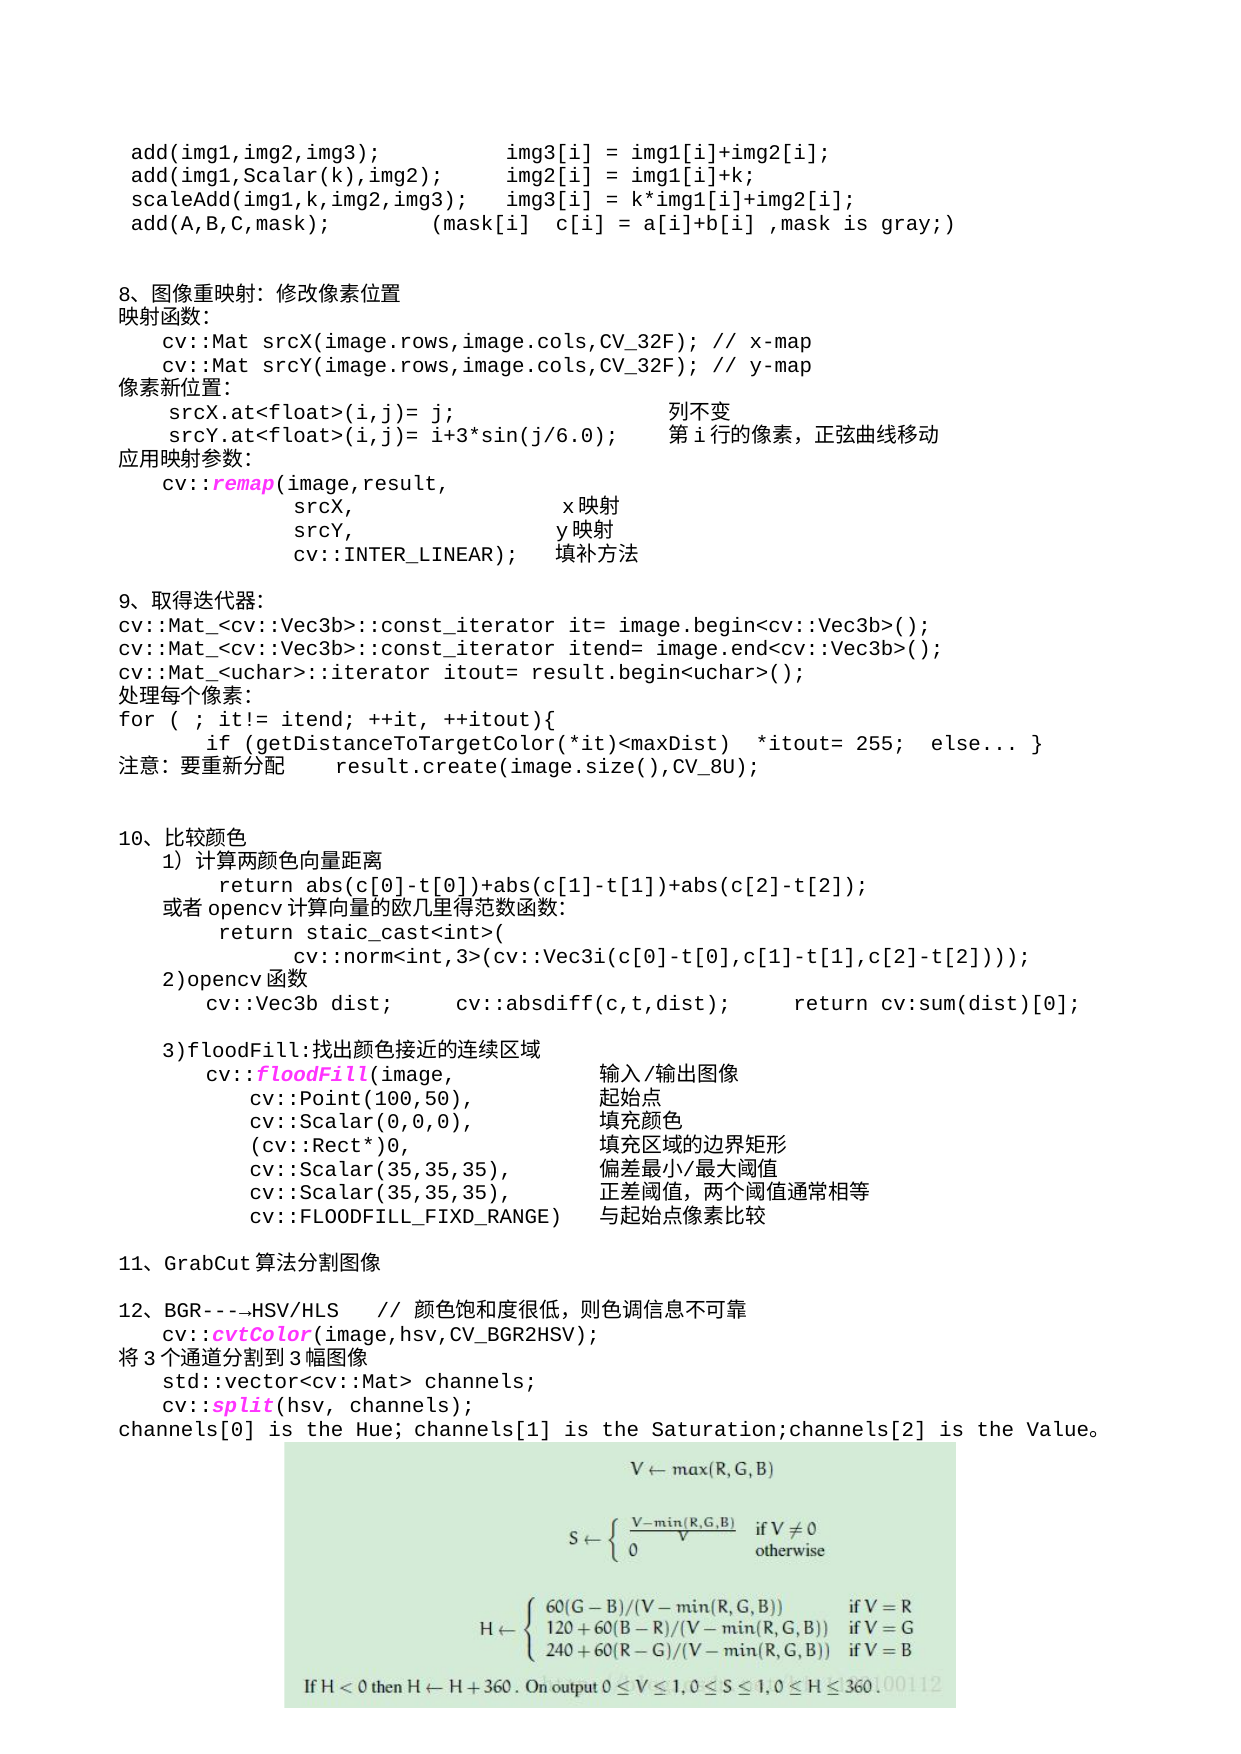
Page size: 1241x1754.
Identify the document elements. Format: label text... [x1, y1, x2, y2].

text 1）计算两颜色向量距离 [118, 851, 1122, 875]
text cv::remap(image,result, [118, 473, 1122, 496]
text cv::Scalar(35,35,35), 正差阈值，两个阈值通常相等 [118, 1182, 1122, 1206]
text cv::FLOODFILL_FIXD_RANGE) 与起始点像素比较 [118, 1206, 1122, 1229]
text return abs(c[0]-t[0])+abs(c[1]-t[1])+abs(c[2]-t[2]); [118, 875, 1122, 898]
text cv::Mat_<cv::Vec3b>::const_iterator it= image.begin<cv::Vec3b>(); [118, 615, 1122, 638]
picture [284, 1442, 956, 1708]
text std::vector<cv::Mat> channels; [118, 1371, 1122, 1395]
text cv::Point(100,50), 起始点 [118, 1088, 1122, 1111]
text srcY, y映射 [118, 520, 1122, 544]
text return staic_cast<int>( [118, 922, 1122, 946]
text cv::split(hsv, channels); [118, 1395, 1122, 1419]
text 8、图像重映射：修改像素位置 [118, 284, 1122, 307]
text 2)opencv函数 [118, 969, 1122, 993]
text add(img1,img2,img3); img3[i] = img1[i]+img2[i]; [118, 142, 1122, 165]
text channels[0] is the Hue；channels[1] is the Saturation;channels[2] is the Value。 [118, 1419, 1122, 1442]
text 12、BGR---→HSV/HLS // 颜色饱和度很低，则色调信息不可靠 [118, 1300, 1122, 1324]
text cv::Mat srcY(image.rows,image.cols,CV_32F); // y-map [118, 354, 1122, 378]
text scaleAdd(img1,k,img2,img3); img3[i] = k*img1[i]+img2[i]; [118, 189, 1122, 213]
text srcX, x映射 [118, 496, 1122, 520]
text 处理每个像素： [118, 686, 1122, 709]
text 11、GrabCut算法分割图像 [118, 1253, 1122, 1277]
text cv::cvtColor(image,hsv,CV_BGR2HSV); [118, 1324, 1122, 1348]
text for ( ; it!= itend; ++it, ++itout){ [118, 709, 1122, 733]
text 应用映射参数： [118, 449, 1122, 473]
text 9、取得迭代器： [118, 591, 1122, 615]
text cv::Vec3b dist; cv::absdiff(c,t,dist); return cv:sum(dist)[0]; [118, 993, 1122, 1017]
text if (getDistanceToTargetColor(*it)<maxDist) *itout= 255; else... } [118, 733, 1122, 757]
text 注意：要重新分配 result.create(image.size(),CV_8U); [118, 757, 1122, 780]
text cv::Scalar(0,0,0), 填充颜色 [118, 1111, 1122, 1135]
text 10、比较颜色 [118, 827, 1122, 851]
text srcX.at<float>(i,j)= j; 列不变 [118, 402, 1122, 426]
text cv::Mat srcX(image.rows,image.cols,CV_32F); // x-map [118, 331, 1122, 354]
text cv::Scalar(35,35,35), 偏差最小/最大阈值 [118, 1158, 1122, 1182]
text cv::Mat_<cv::Vec3b>::const_iterator itend= image.end<cv::Vec3b>(); [118, 638, 1122, 662]
text cv::INTER_LINEAR); 填补方法 [118, 544, 1122, 567]
text (cv::Rect*)0, 填充区域的边界矩形 [118, 1135, 1122, 1158]
text 将3个通道分割到3幅图像 [118, 1348, 1122, 1371]
text 或者opencv计算向量的欧几里得范数函数： [118, 898, 1122, 922]
text 映射函数： [118, 307, 1122, 331]
text cv::norm<int,3>(cv::Vec3i(c[0]-t[0],c[1]-t[1],c[2]-t[2]))); [118, 946, 1122, 969]
text cv::floodFill(image, 输入 /输出图像 [118, 1064, 1122, 1088]
text cv::Mat_<uchar>::iterator itout= result.begin<uchar>(); [118, 662, 1122, 686]
text 像素新位置： [118, 378, 1122, 402]
text 3)floodFill:找出颜色接近的连续区域 [118, 1040, 1122, 1064]
text add(A,B,C,mask); (mask[i] c[i] = a[i]+b[i] ,mask is gray;) [118, 213, 1122, 236]
text add(img1,Scalar(k),img2); img2[i] = img1[i]+k; [118, 165, 1122, 189]
text srcY.at<float>(i,j)= i+3*sin(j/6.0); 第i行的像素，正弦曲线移动 [118, 426, 1122, 449]
